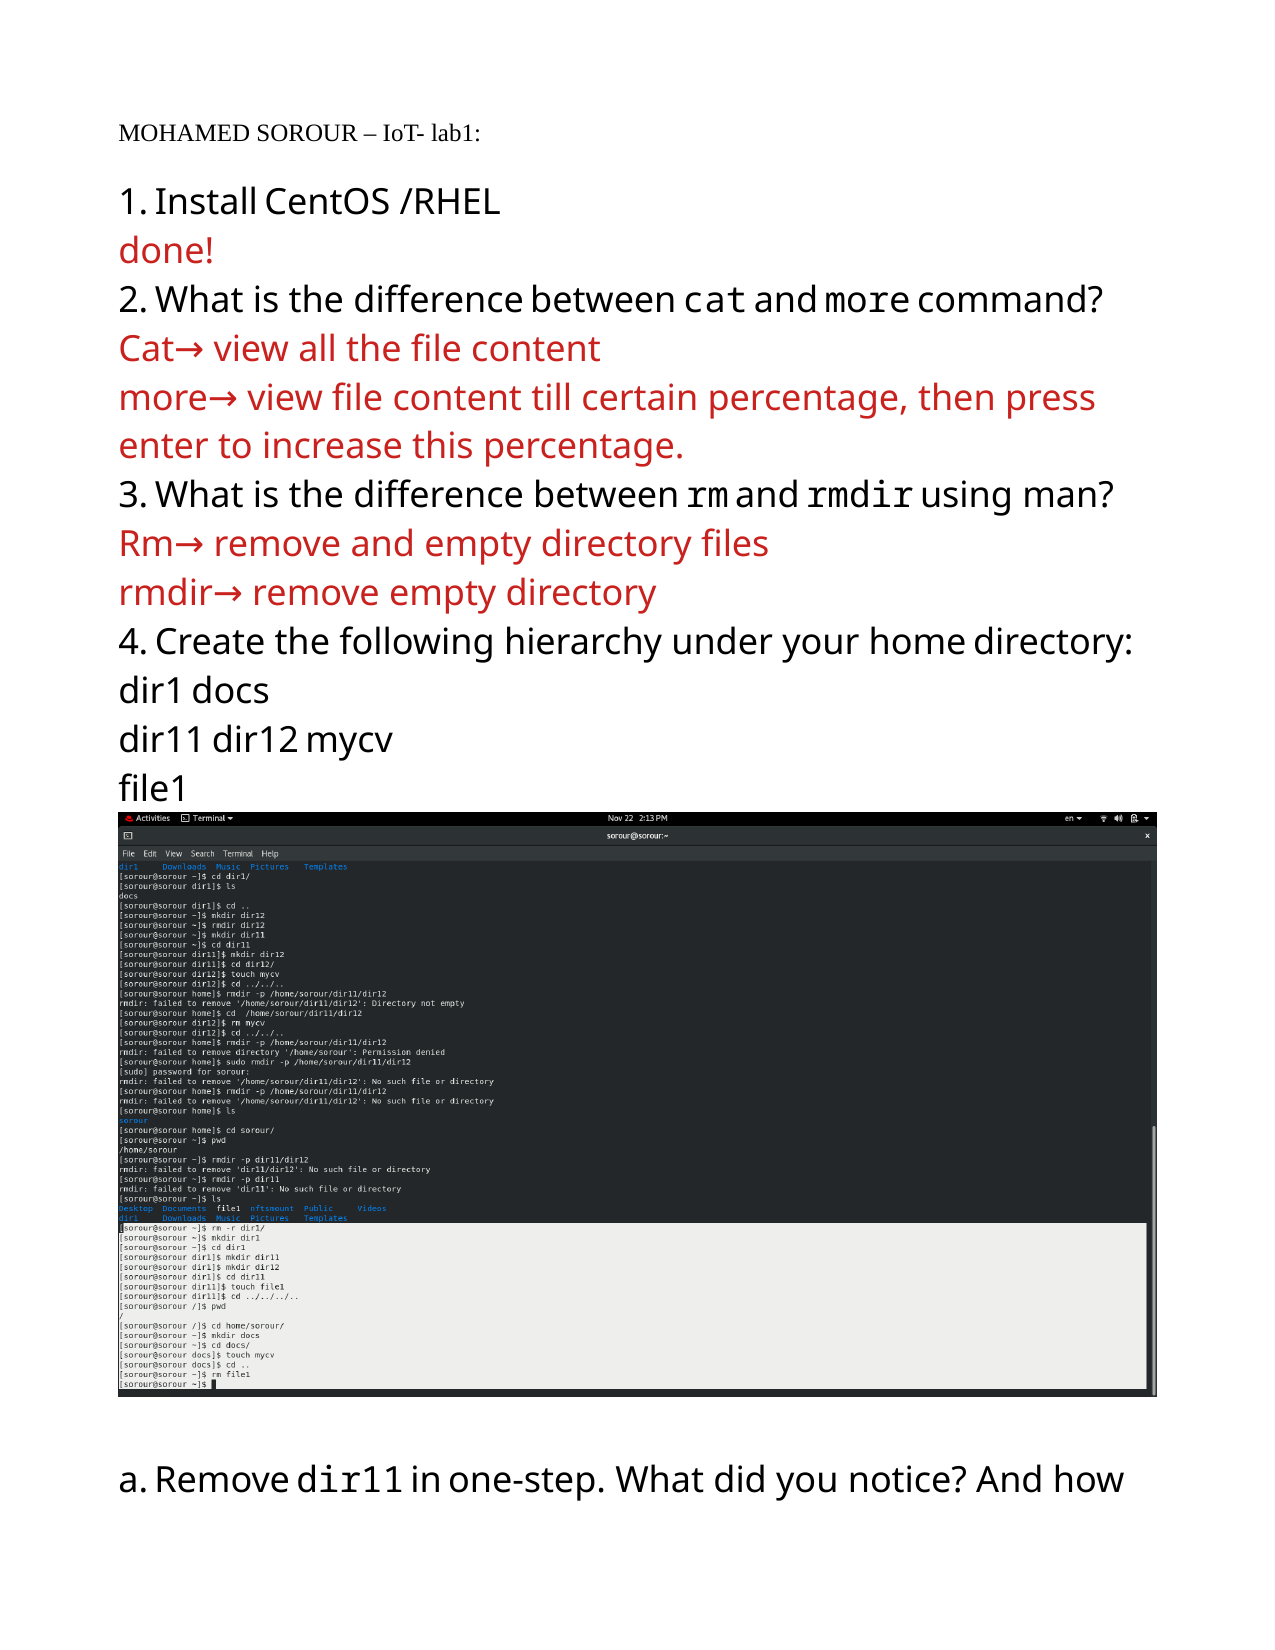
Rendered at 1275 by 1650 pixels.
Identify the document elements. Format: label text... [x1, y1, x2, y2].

text MOHAMED SOROUR – IoT- lab1: [118, 118, 1157, 147]
text a. Remove dir11 in one-step. What did you notice? And how [118, 1425, 1157, 1503]
text Rm→ remove and empty directory files [118, 518, 1157, 567]
text Cat→ view all the file content [118, 322, 1157, 371]
text 1. Install CentOS /RHEL [118, 176, 1157, 224]
text more→ view file content till certain percentage, then press enter to increase this percentage. 3. What is the difference between rm and rmdir using man? [118, 371, 1157, 518]
text done! 2. What is the difference between cat and more command? [118, 224, 1157, 322]
picture [118, 812, 1157, 1397]
text rmdir→ remove empty directory 4. Create the following hierarchy under your home directory: dir1 docs dir11 dir12 mycv file1 [118, 567, 1157, 812]
